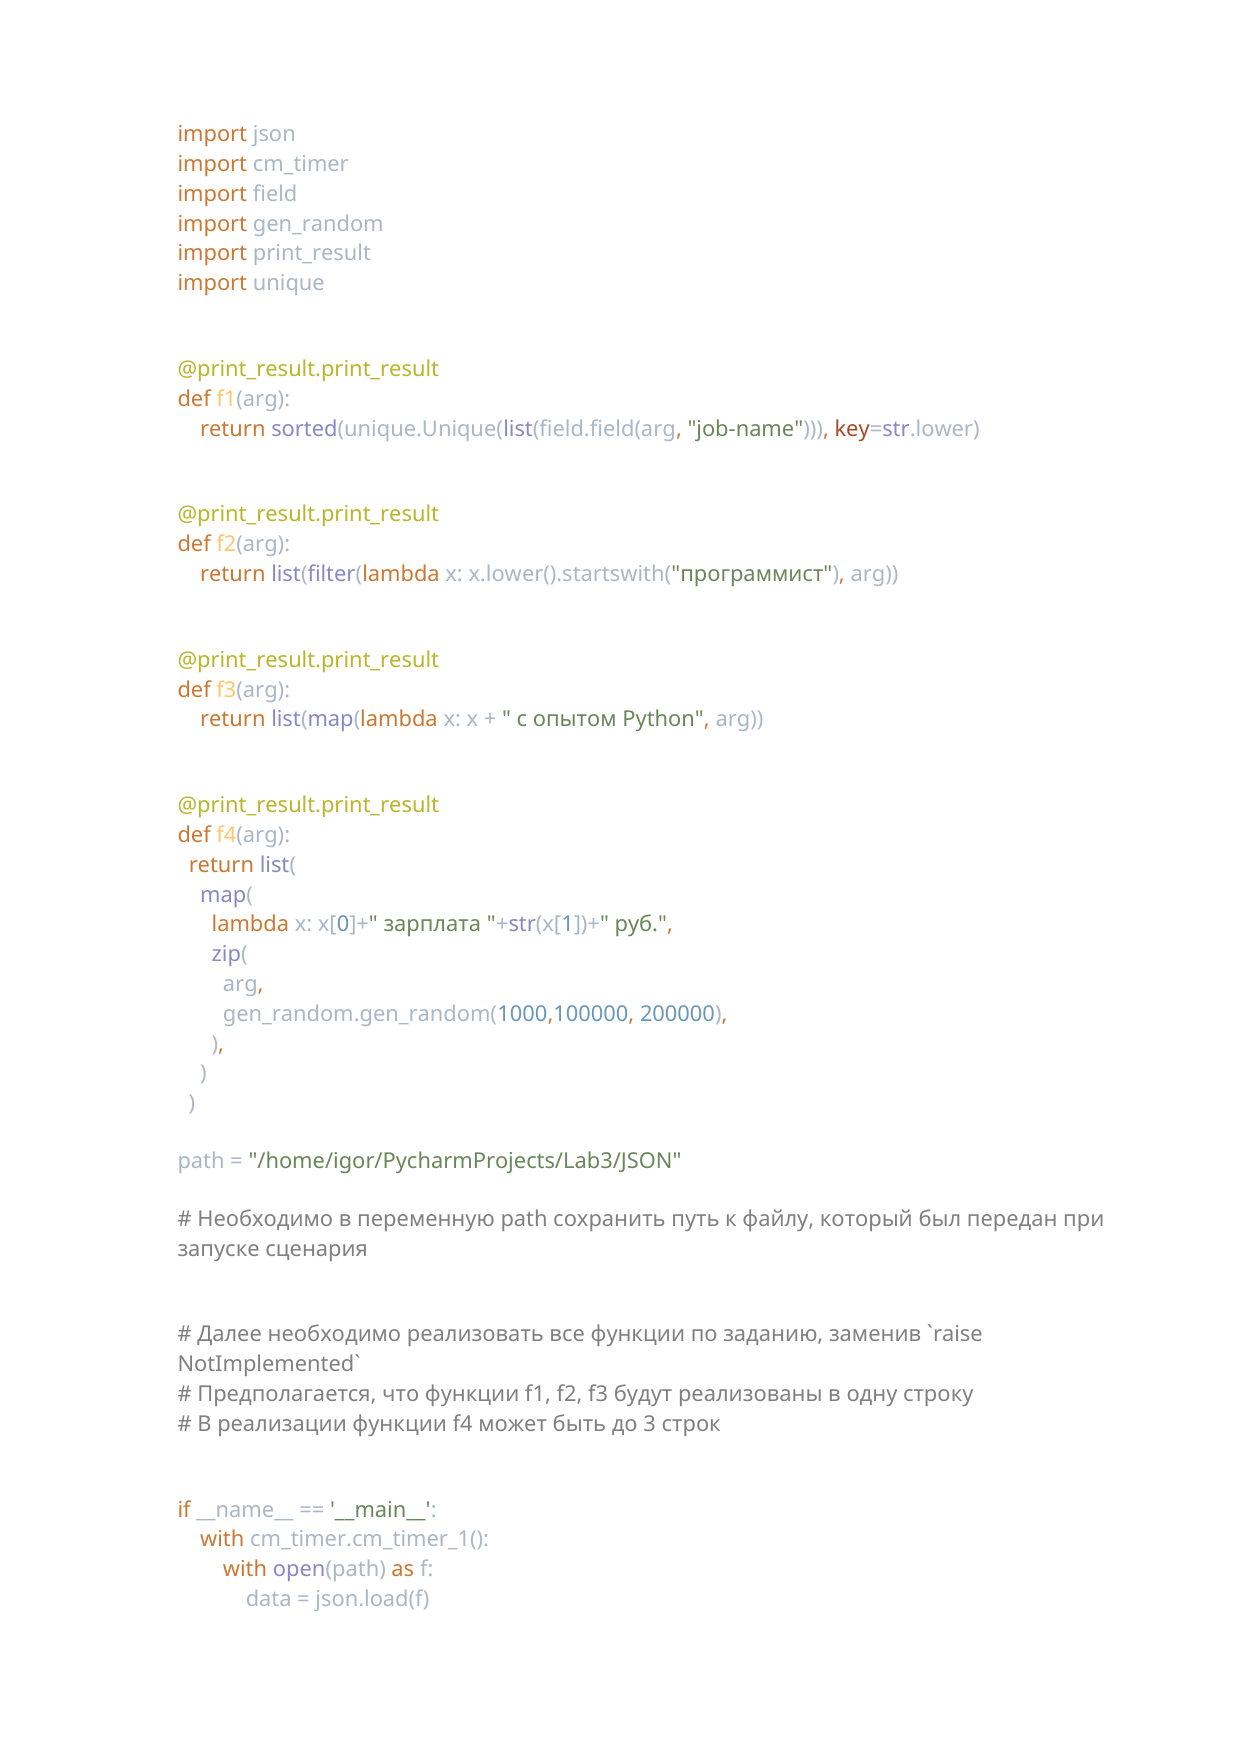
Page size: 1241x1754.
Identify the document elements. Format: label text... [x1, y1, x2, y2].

subtitle import json import cm_timer import field import gen_random import print_result import unique @print_result.print_result def f1(arg): return sorted(unique.Unique(list(field.field(arg, "job-name"))), key=str.lower) @print_result.print_result def f2(arg): return list(filter(lambda x: x.lower().startswith("программист"), arg)) @print_result.print_result def f3(arg): return list(map(lambda x: x + " с опытом Python", arg)) @print_result.print_result def f4(arg): return list( map( lambda x: x[0]+" зарплата "+str(x[1])+" руб.", zip( arg, gen_random.gen_random(1000,100000, 200000), ), ) ) path = "/home/igor/PycharmProjects/Lab3/JSON" # Необходимо в переменную path сохранить путь к файлу, который был передан при запуске сценария # Далее необходимо реализовать все функции по заданию, заменив `raise NotImplemented` # Предполагается, что функции f1, f2, f3 будут реализованы в одну строку # В реализации функции f4 может быть до 3 строк if __name__ == '__main__': with cm_timer.cm_timer_1(): with open(path) as f: data = json.load(f) [177, 118, 1152, 1613]
